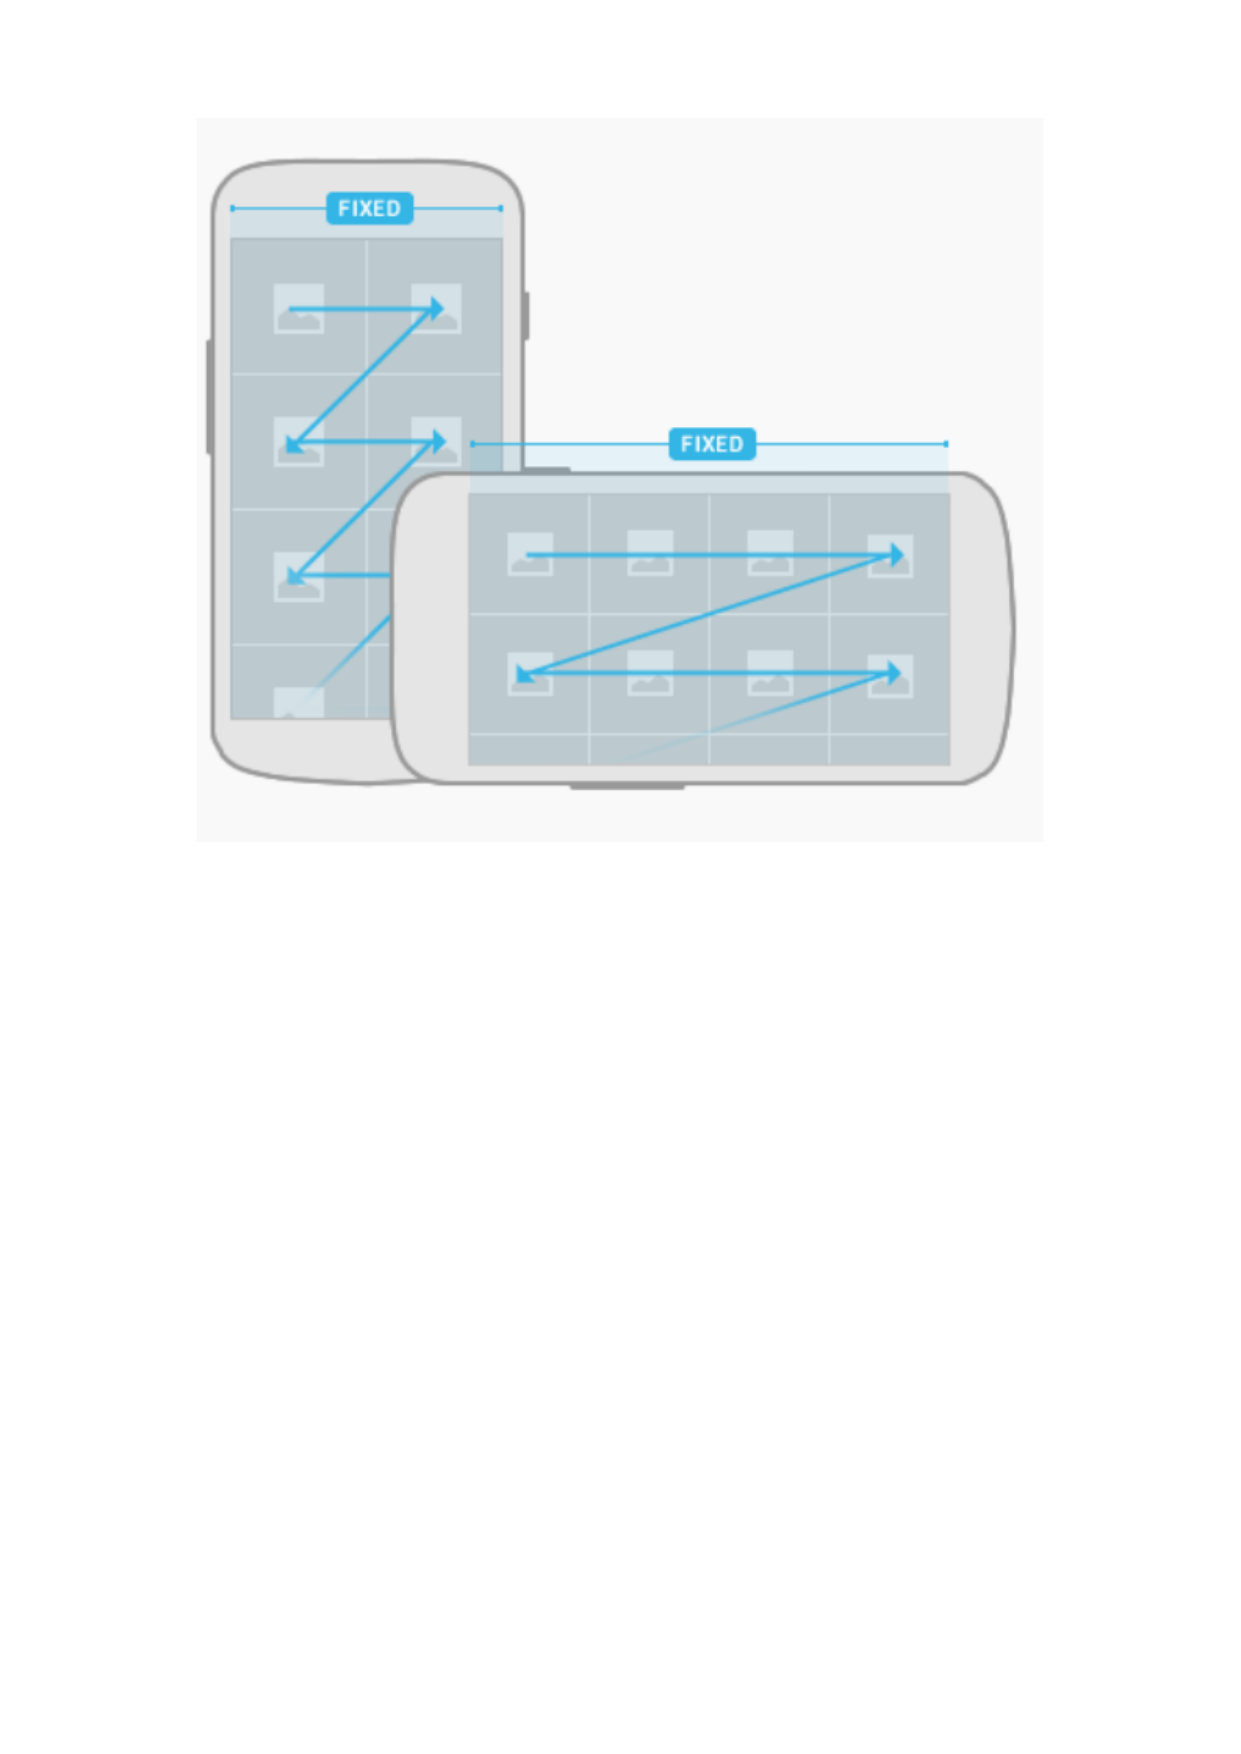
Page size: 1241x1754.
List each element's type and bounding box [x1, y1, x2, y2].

picture [196, 118, 1044, 842]
